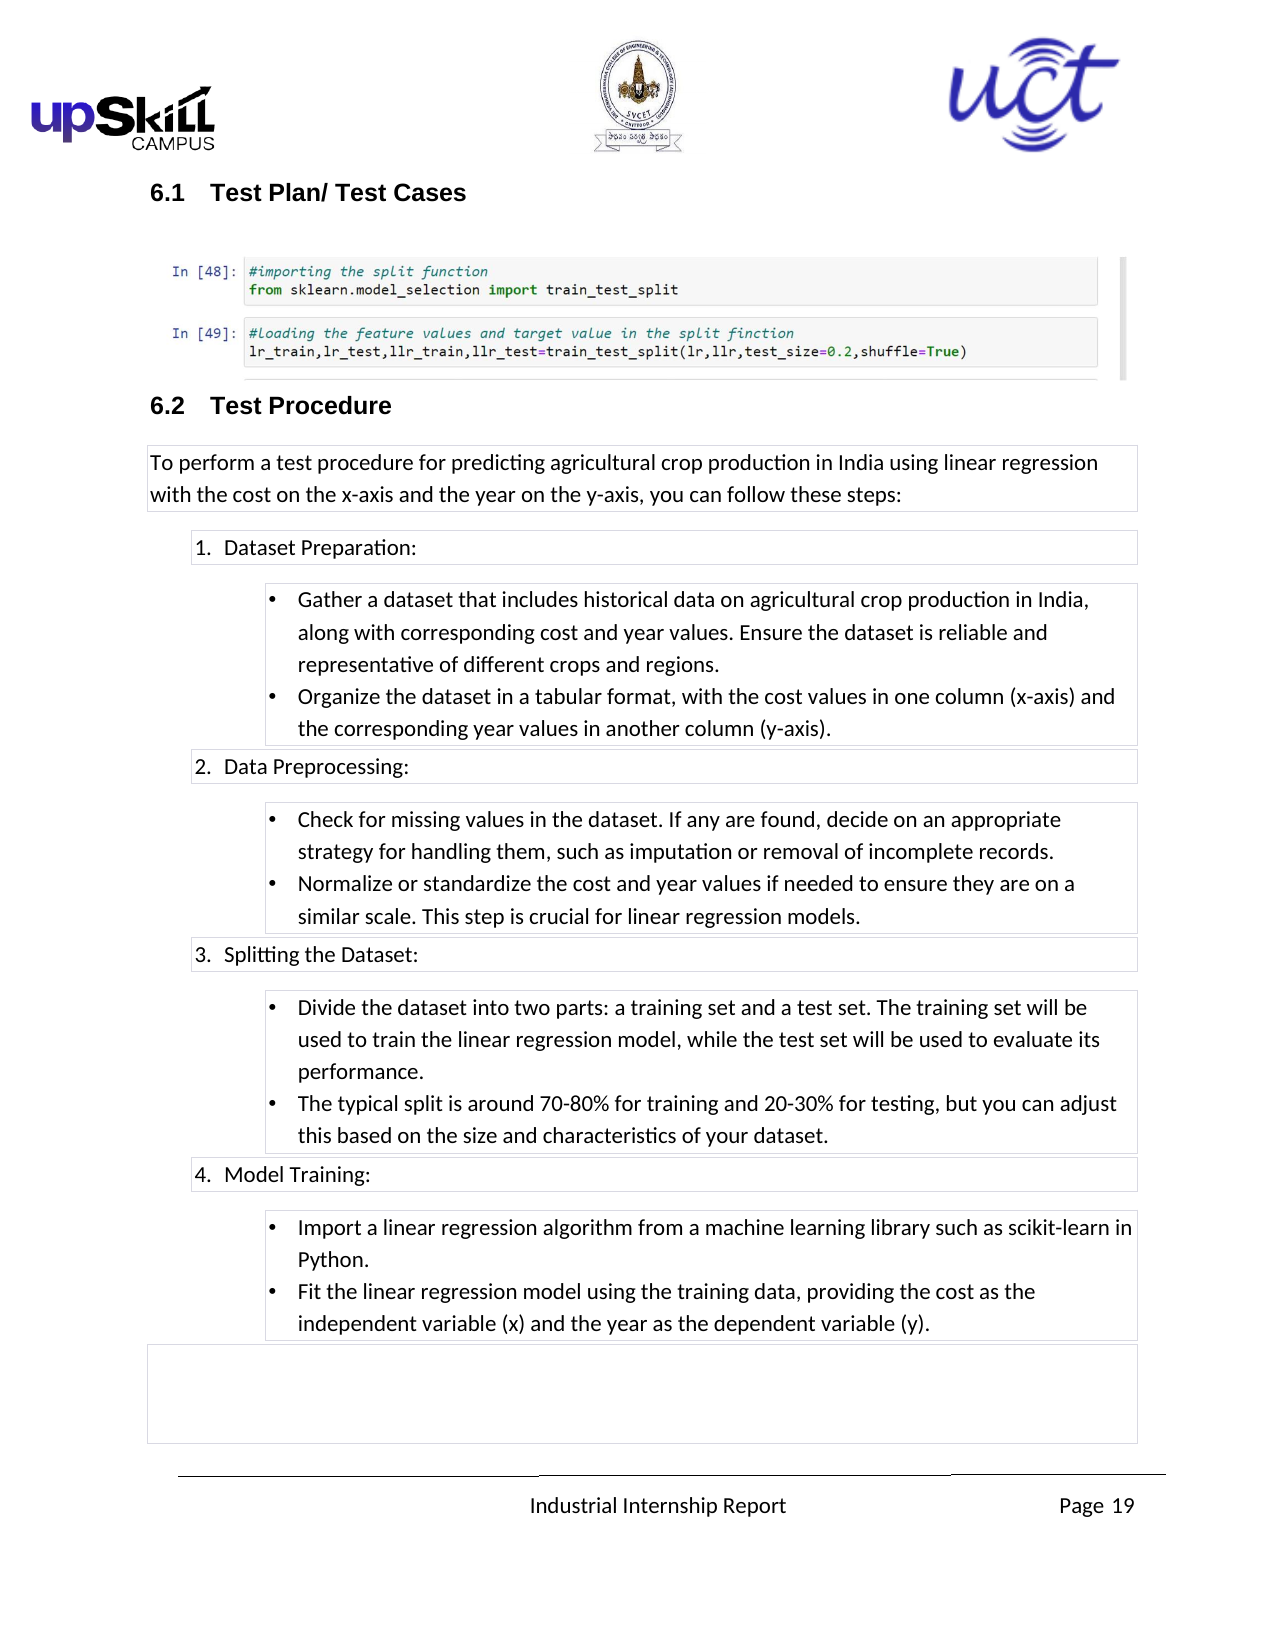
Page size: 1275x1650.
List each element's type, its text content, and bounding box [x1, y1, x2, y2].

text To perform a test procedure for predicting agricultural crop production in India using linear regression with the cost on the x-axis and the year on the y-axis, you can follow these steps: [148, 446, 1137, 511]
list Data Preprocessing: [192, 750, 1137, 783]
list Gather a dataset that includes historical data on agricultural crop production in India, along with corresponding cost and year values. Ensure the dataset is reliable and representative of different crops and regions. [266, 584, 1137, 678]
list Divide the dataset into two parts: a training set and a test set. The training set will be used to train the linear regression model, while the test set will be used to evaluate its performance. [266, 991, 1137, 1085]
list Splitting the Dataset: [192, 938, 1137, 971]
picture [568, 32, 707, 154]
subtitle Test Plan/ Test Cases [150, 181, 1134, 206]
list Dataset Preparation: [192, 531, 1137, 564]
picture [0, 73, 246, 154]
list The typical split is around 70-80% for training and 20-30% for testing, but you can adjust this based on the size and characteristics of your dataset. [266, 1086, 1137, 1153]
list Fit the linear regression model using the training data, providing the cost as the independent variable (x) and the year as the dependent variable (y). [266, 1274, 1137, 1340]
subtitle Test Procedure [150, 394, 1134, 419]
list Import a linear regression algorithm from a machine learning library such as scikit-learn in Python. [266, 1211, 1137, 1273]
list Organize the dataset in a tabular format, with the cost values in one column (x-axis) and the corresponding year values in another column (y-axis). [266, 679, 1137, 745]
picture [946, 28, 1125, 154]
list Check for missing values in the dataset. If any are found, decide on an appropriate strategy for handling them, such as imputation or removal of incomplete records. [266, 803, 1137, 865]
picture [150, 256, 1127, 381]
list Normalize or standardize the cost and year values if needed to ensure they are on a similar scale. This step is crucial for linear regression models. [266, 867, 1137, 933]
list Model Training: [192, 1158, 1137, 1191]
